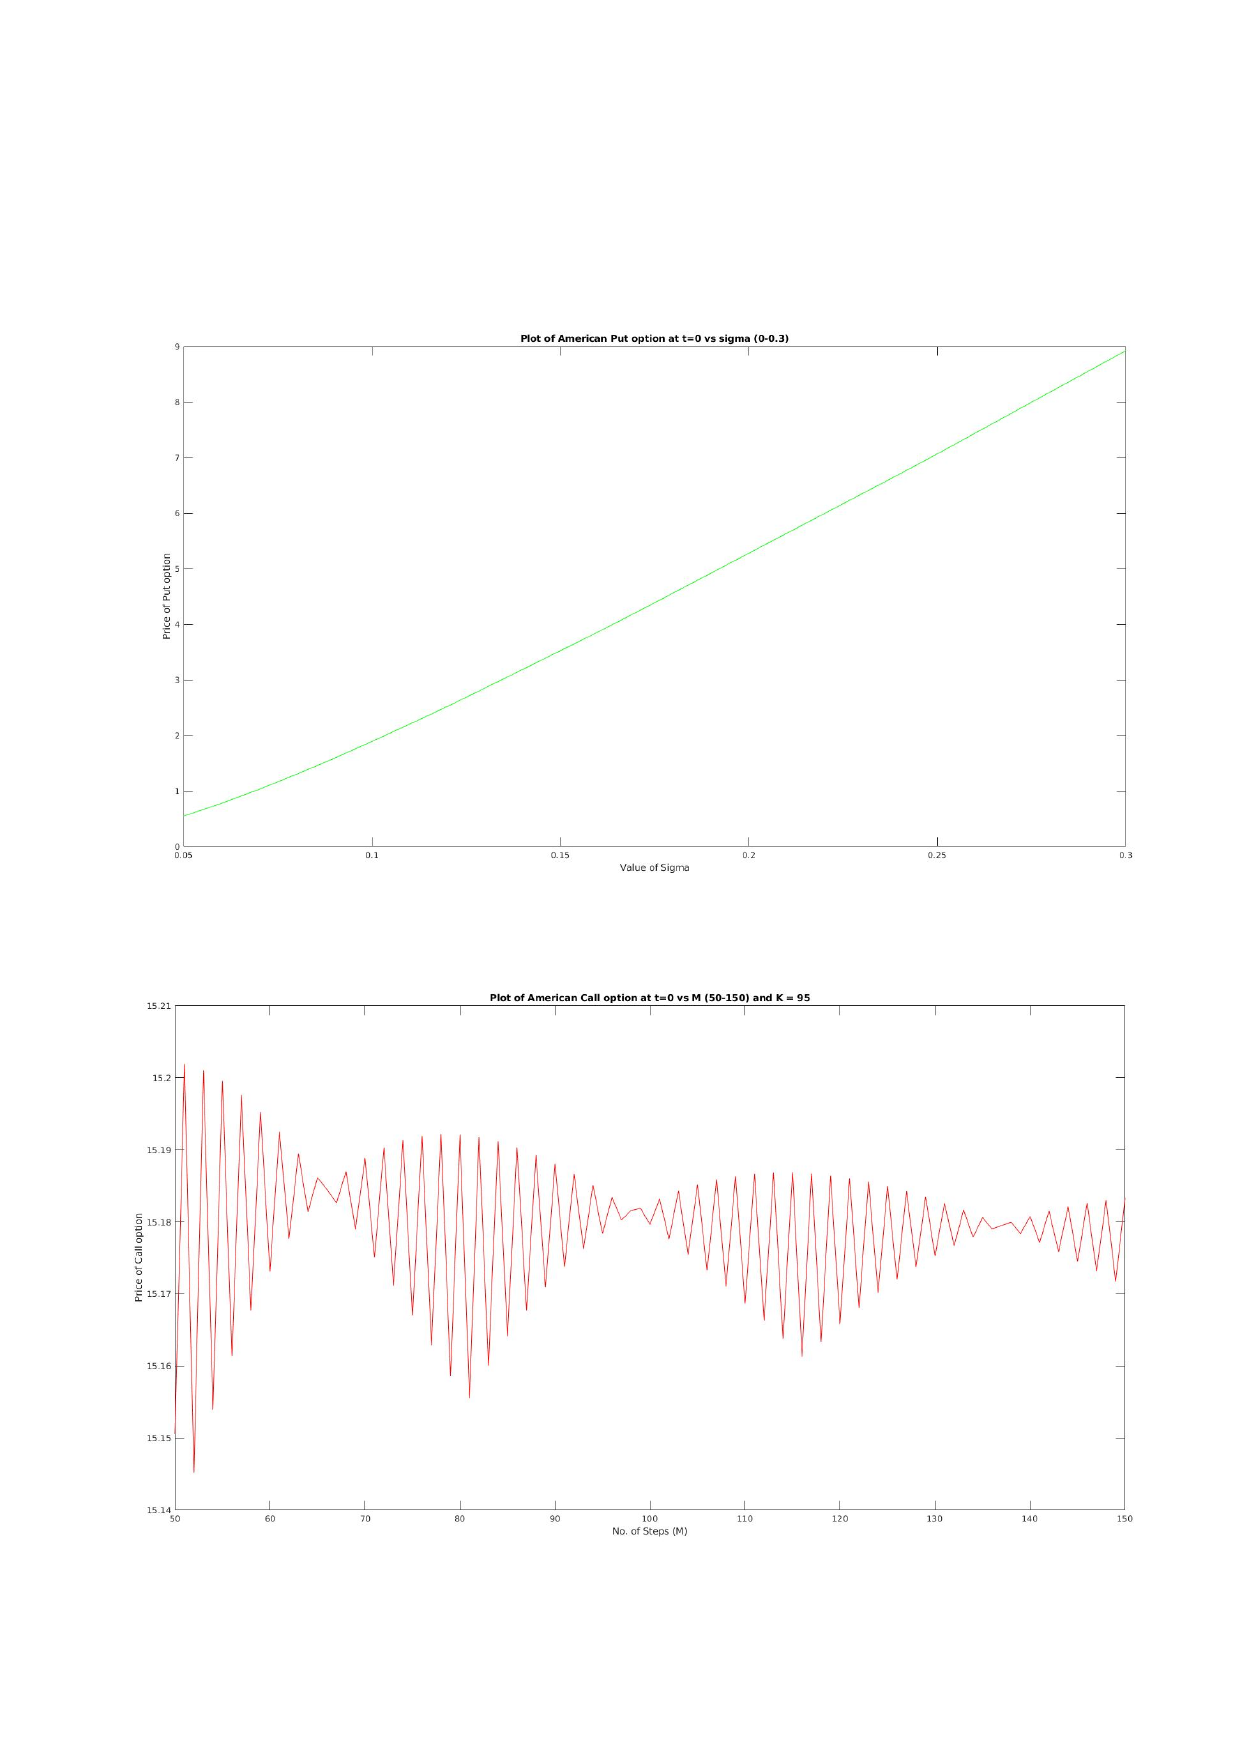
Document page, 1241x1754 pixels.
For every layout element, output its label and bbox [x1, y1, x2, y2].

picture [25, 301, 1240, 914]
picture [15, 960, 1241, 1578]
